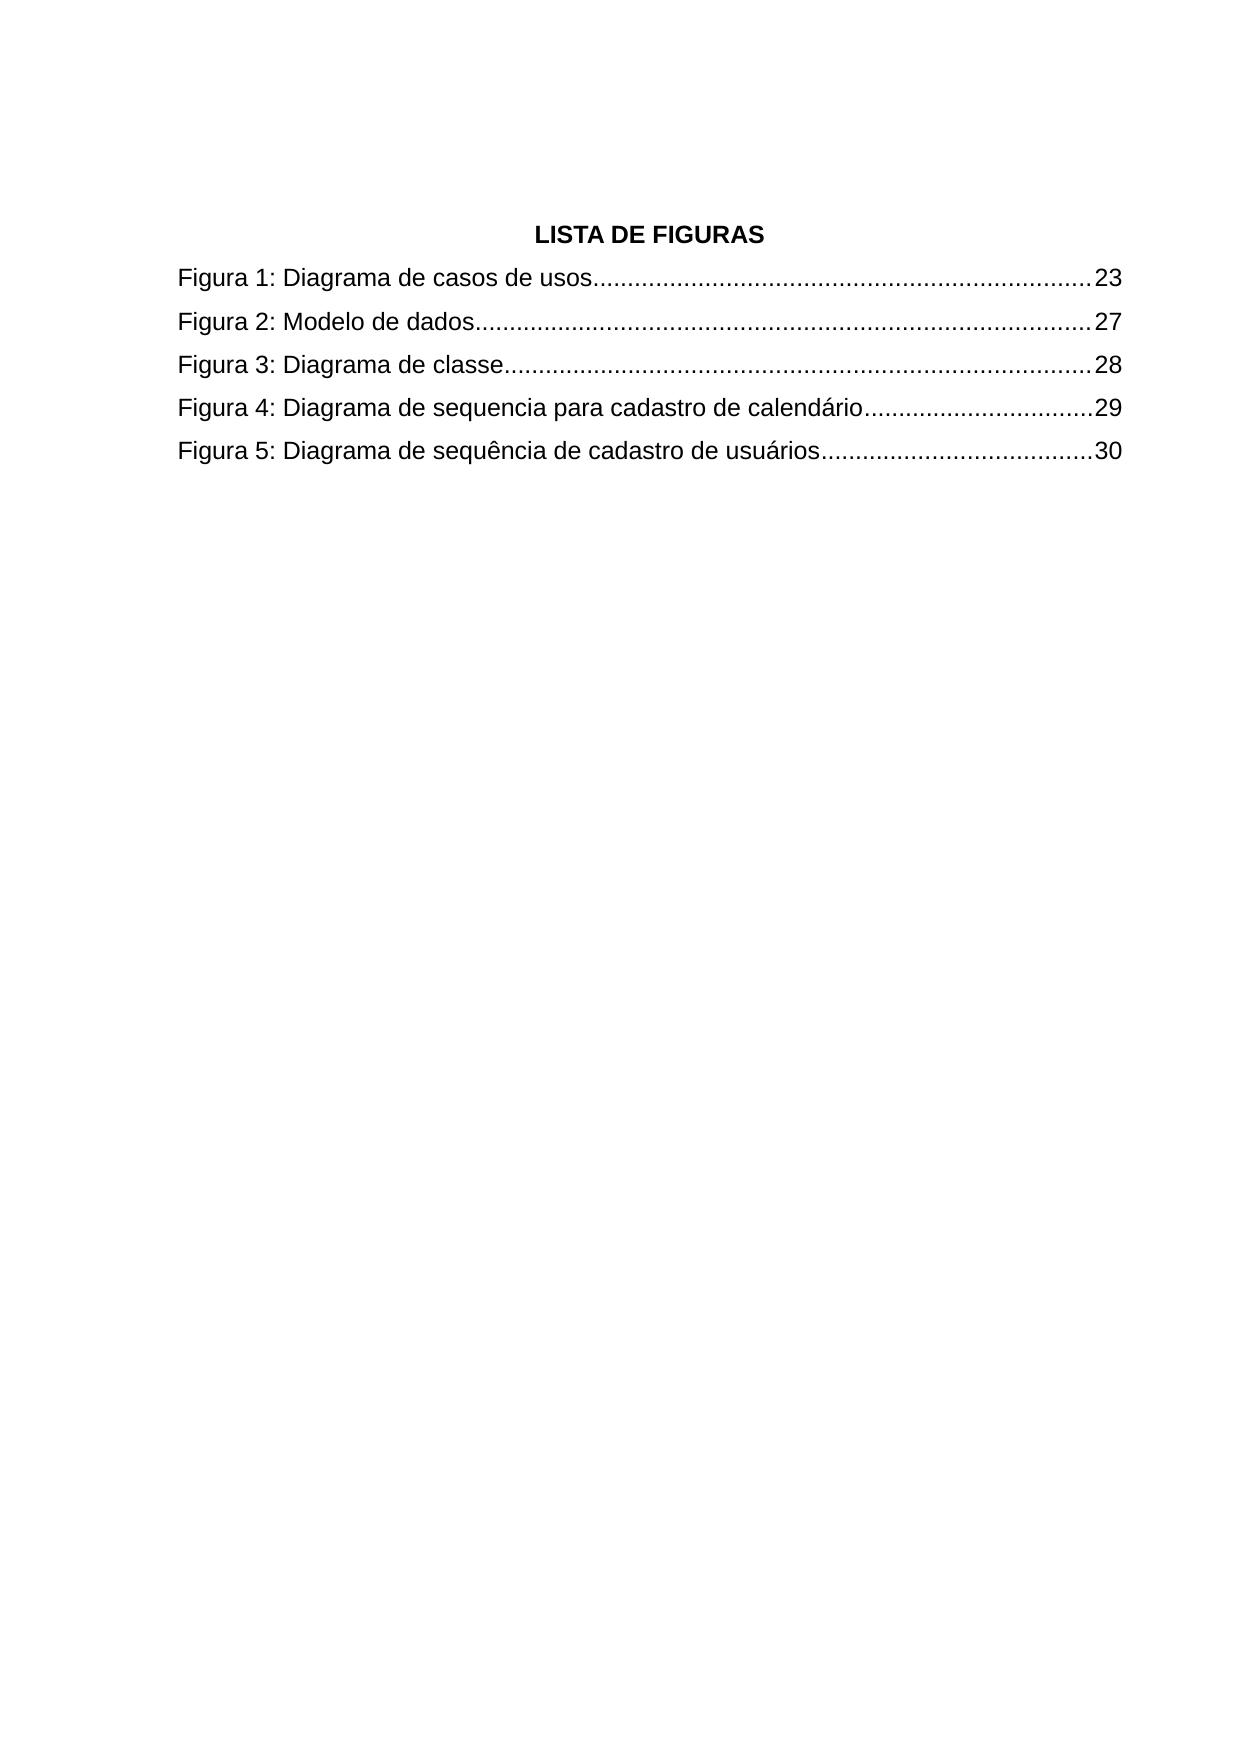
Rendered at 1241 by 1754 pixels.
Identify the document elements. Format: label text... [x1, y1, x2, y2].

text Figura 5: Diagrama de sequência de cadastro de usuários 30 [177, 436, 1122, 465]
text Figura 4: Diagrama de sequencia para cadastro de calendário 29 [177, 393, 1122, 422]
text Figura 3: Diagrama de classe 28 [177, 350, 1122, 378]
text Figura 1: Diagrama de casos de usos 23 [177, 263, 1122, 292]
subtitle Lista de Figuras [177, 220, 1122, 249]
text Figura 2: Modelo de dados 27 [177, 307, 1122, 335]
